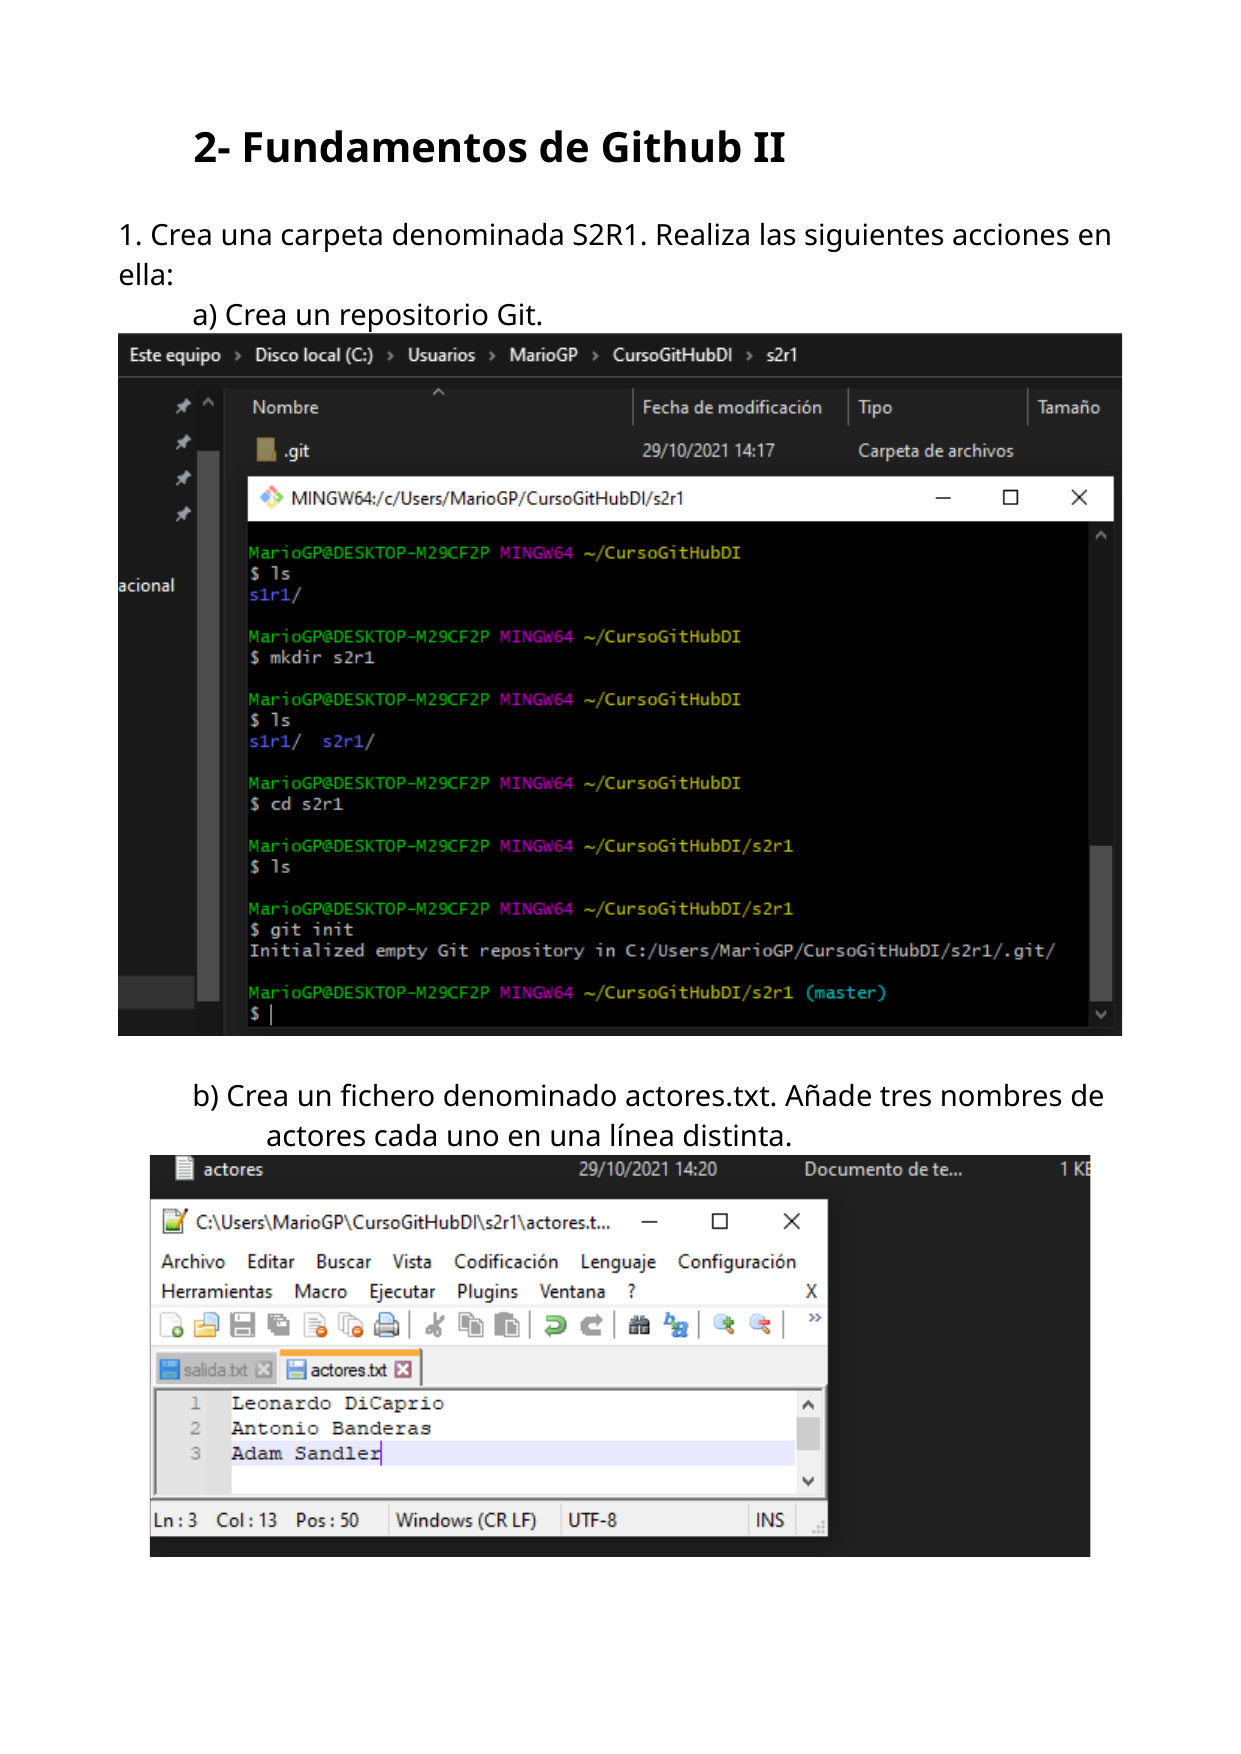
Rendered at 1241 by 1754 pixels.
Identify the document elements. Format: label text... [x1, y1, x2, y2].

text 1. Crea una carpeta denominada S2R1. Realiza las siguientes acciones en ella: [118, 214, 1122, 294]
text b) Crea un fichero denominado actores.txt. Añade tres nombres de [118, 1076, 1122, 1115]
text actores cada uno en una línea distinta. [118, 1115, 1122, 1155]
picture [118, 333, 1123, 1036]
text a) Crea un repositorio Git. [118, 294, 1122, 333]
list 2- Fundamentos de Github II [156, 118, 1122, 175]
picture [149, 1155, 1091, 1557]
